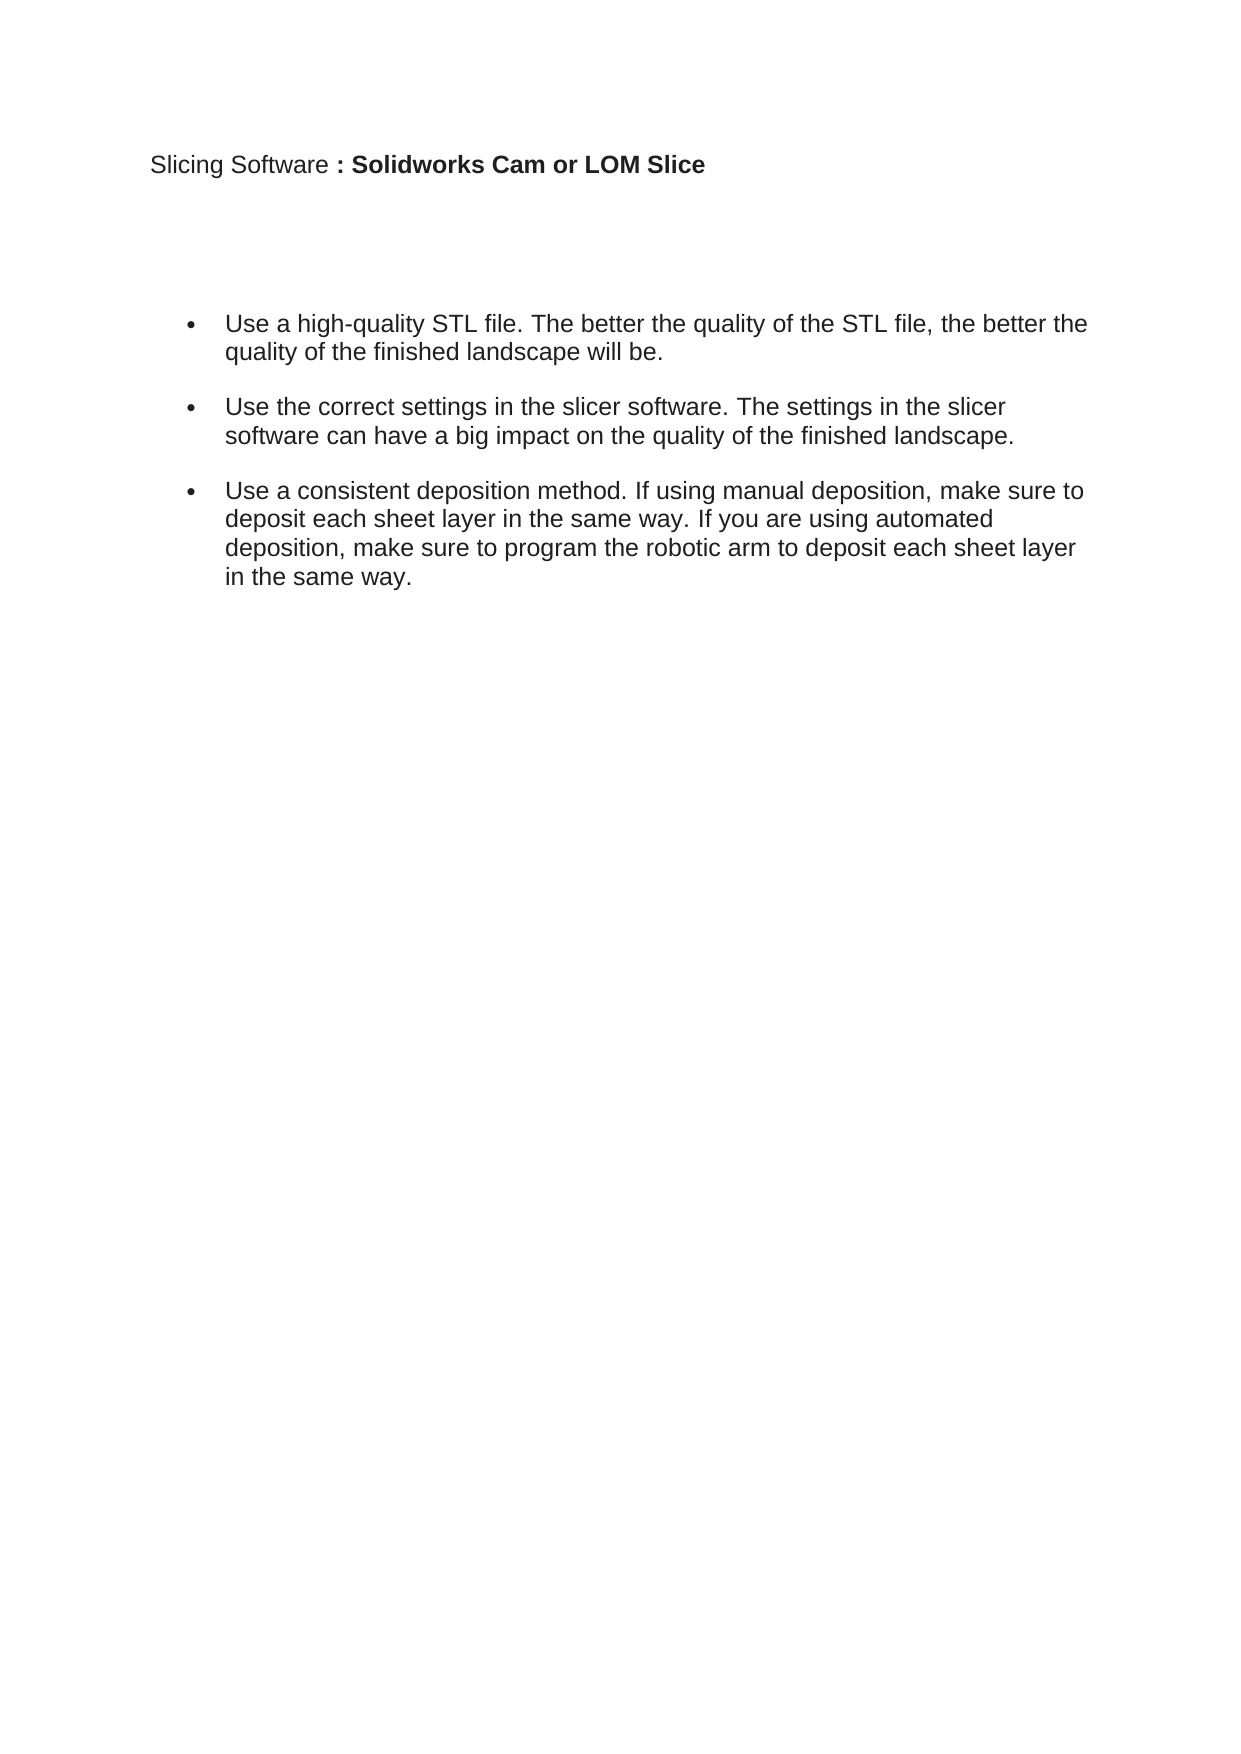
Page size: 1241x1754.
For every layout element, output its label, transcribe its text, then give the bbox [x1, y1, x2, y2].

list Use the correct settings in the slicer software. The settings in the slicer software can have a big impact on the quality of the finished landscape. [187, 392, 1090, 449]
list Use a high-quality STL file. The better the quality of the STL file, the better the quality of the finished landscape will be. [187, 308, 1090, 366]
text Slicing Software : Solidworks Cam or LOM Slice [150, 150, 1090, 179]
list Use a consistent deposition method. If using manual deposition, make sure to deposit each sheet layer in the same way. If you are using automated deposition, make sure to program the robotic arm to deposit each sheet layer in the same way. [187, 476, 1090, 591]
